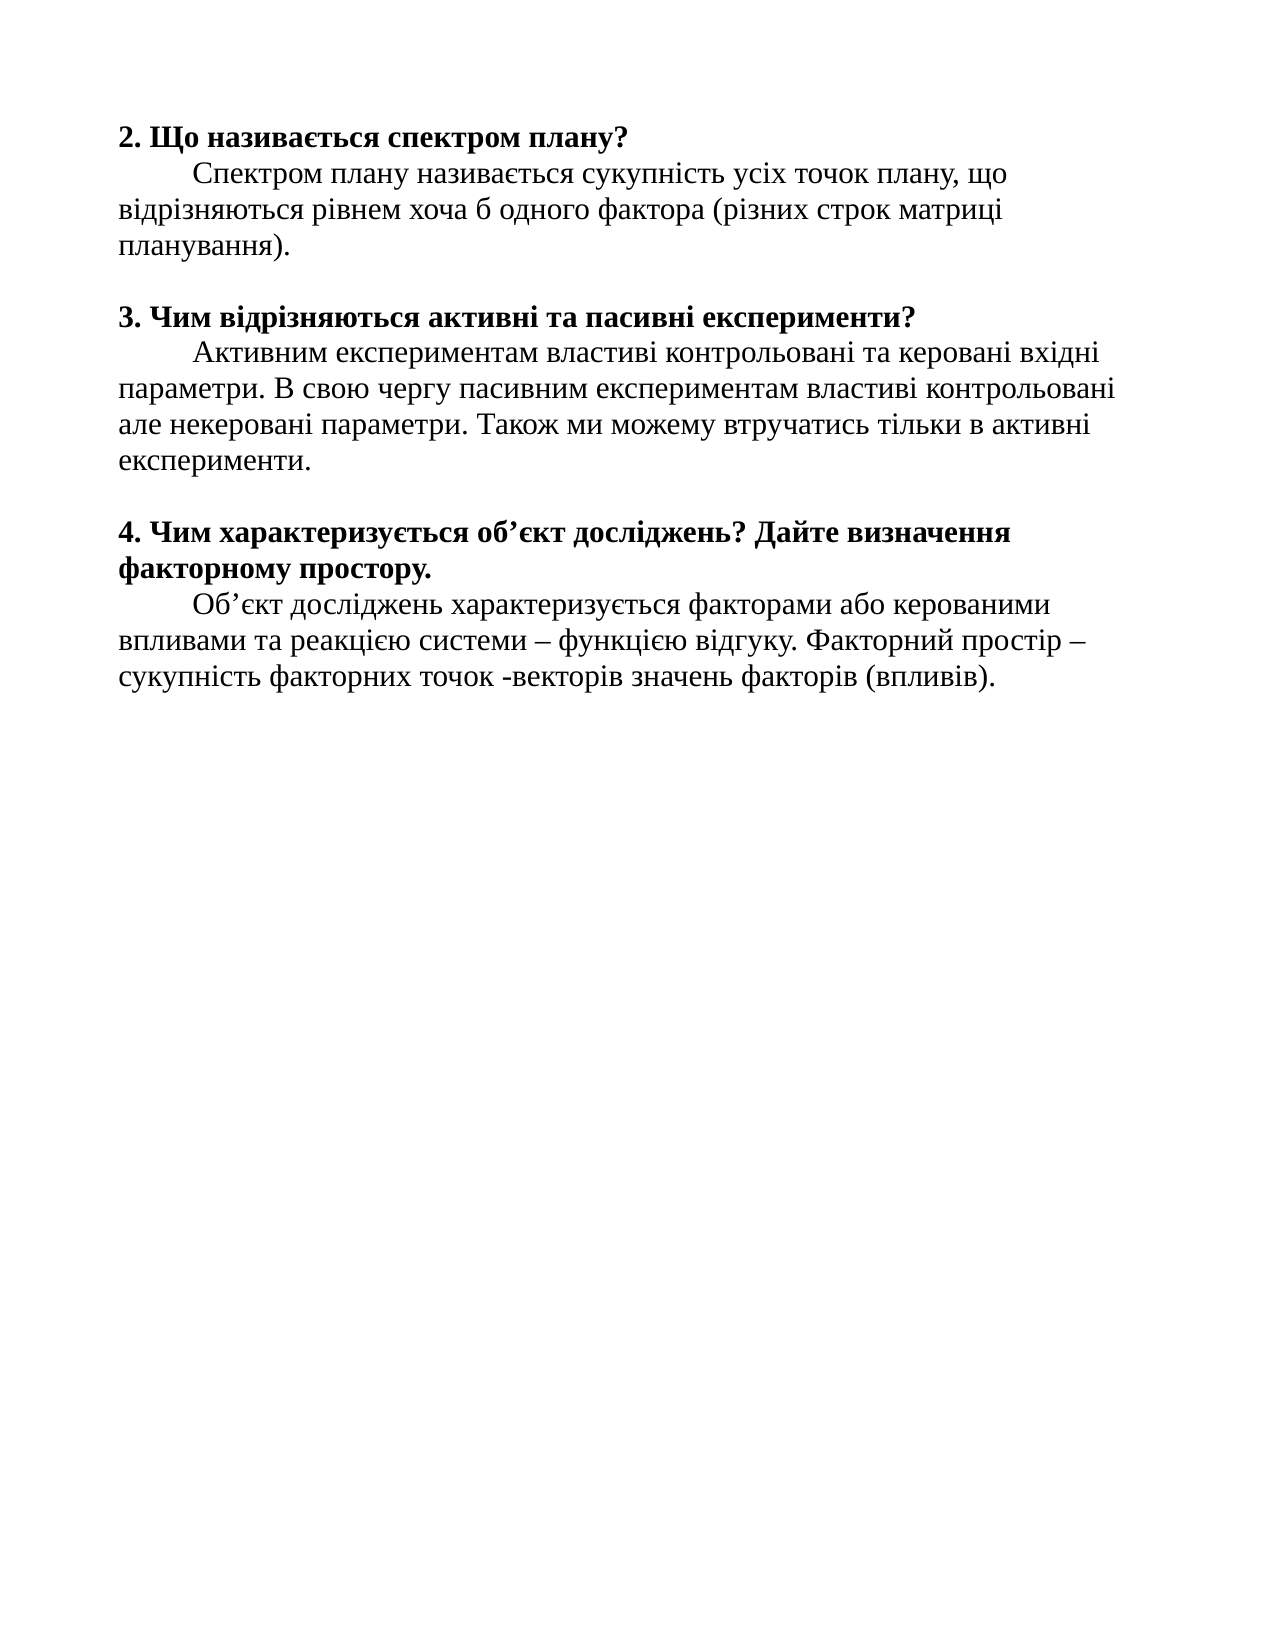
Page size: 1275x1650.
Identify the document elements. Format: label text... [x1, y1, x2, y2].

text 4. Чим характеризується об’єкт досліджень? Дайте визначення факторному простору. [118, 513, 1157, 585]
text 3. Чим відрізняються активні та пасивні експерименти? [118, 298, 1157, 334]
text 2. Що називається спектром плану? [118, 118, 1157, 154]
text Об’єкт досліджень характеризується факторами або керованими впливами та реакцією системи – функцією відгуку. Факторний простір – сукупність факторних точок -векторів значень факторів (впливів). [118, 585, 1157, 693]
text Активним експериментам властиві контрольовані та керовані вхідні параметри. В свою чергу пасивним експериментам властиві контрольовані але некеровані параметри. Також ми можему втручатись тільки в активні експерименти. [118, 334, 1157, 477]
text Спектром плану називається сукупність усіх точок плану, що відрізняються рівнем хоча б одного фактора (різних строк матриці планування). [118, 154, 1157, 262]
